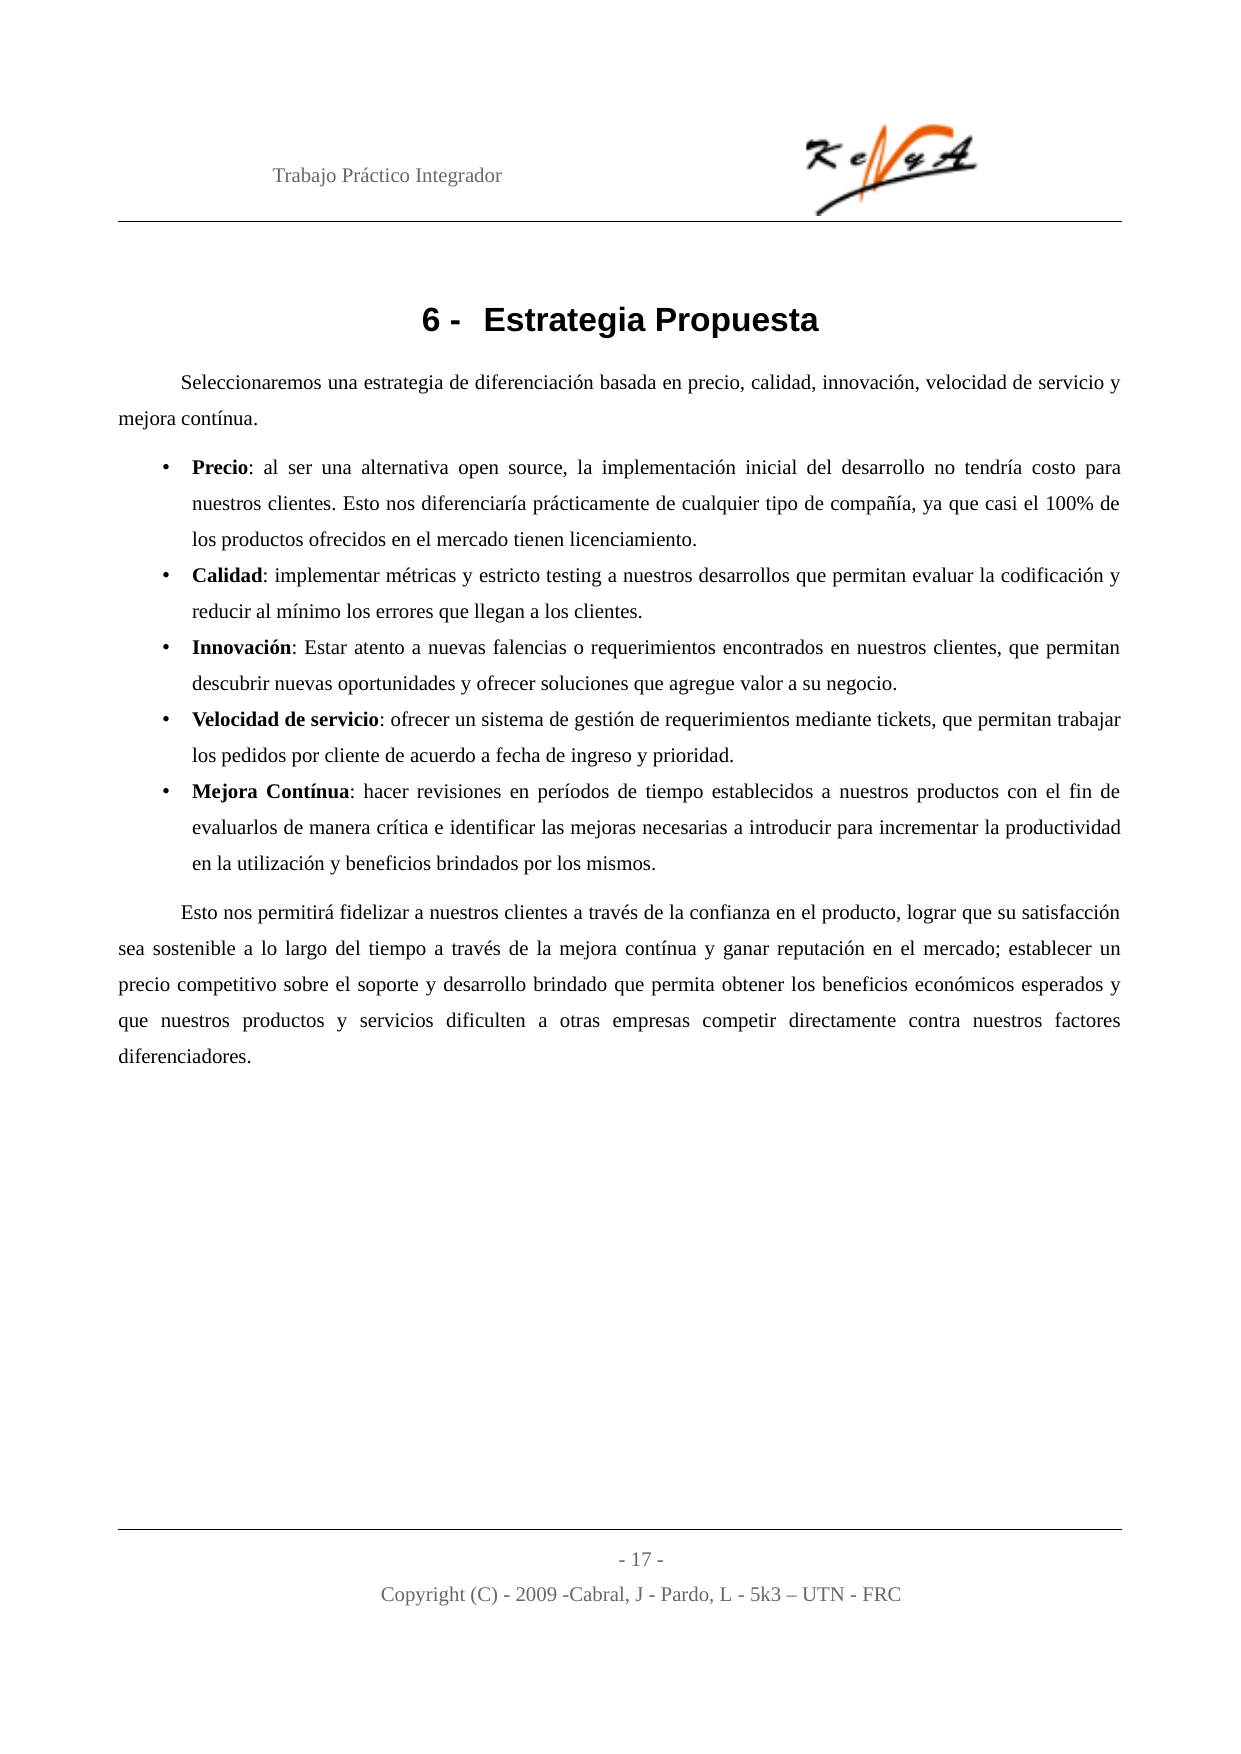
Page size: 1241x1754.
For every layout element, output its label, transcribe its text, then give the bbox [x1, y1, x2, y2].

list Innovación: Estar atento a nuevas falencias o requerimientos encontrados en nuestros clientes, que permitan descubrir nuevas oportunidades y ofrecer soluciones que agregue valor a su negocio. [162, 635, 1122, 695]
text Esto nos permitirá fidelizar a nuestros clientes a través de la confianza en el producto, lograr que su satisfacción sea sostenible a lo largo del tiempo a través de la mejora contínua y ganar reputación en el mercado; establecer un precio competitivo sobre el soporte y desarrollo brindado que permita obtener los beneficios económicos esperados y que nuestros productos y servicios dificulten a otras empresas competir directamente contra nuestros factores diferenciadores. [118, 900, 1122, 1068]
text Seleccionaremos una estrategia de diferenciación basada en precio, calidad, innovación, velocidad de servicio y mejora contínua. [118, 370, 1122, 430]
list Calidad: implementar métricas y estricto testing a nuestros desarrollos que permitan evaluar la codificación y reducir al mínimo los errores que llegan a los clientes. [162, 563, 1122, 623]
picture [805, 123, 979, 216]
list Velocidad de servicio: ofrecer un sistema de gestión de requerimientos mediante tickets, que permitan trabajar los pedidos por cliente de acuerdo a fecha de ingreso y prioridad. [162, 707, 1122, 767]
list Mejora Contínua: hacer revisiones en períodos de tiempo establecidos a nuestros productos con el fin de evaluarlos de manera crítica e identificar las mejoras necesarias a introducir para incrementar la productividad en la utilización y beneficios brindados por los mismos. [162, 779, 1122, 875]
list Precio: al ser una alternativa open source, la implementación inicial del desarrollo no tendría costo para nuestros clientes. Esto nos diferenciaría prácticamente de cualquier tipo de compañía, ya que casi el 100% de los productos ofrecidos en el mercado tienen licenciamiento. [162, 455, 1122, 551]
subtitle Estrategia Propuesta [118, 300, 1122, 338]
